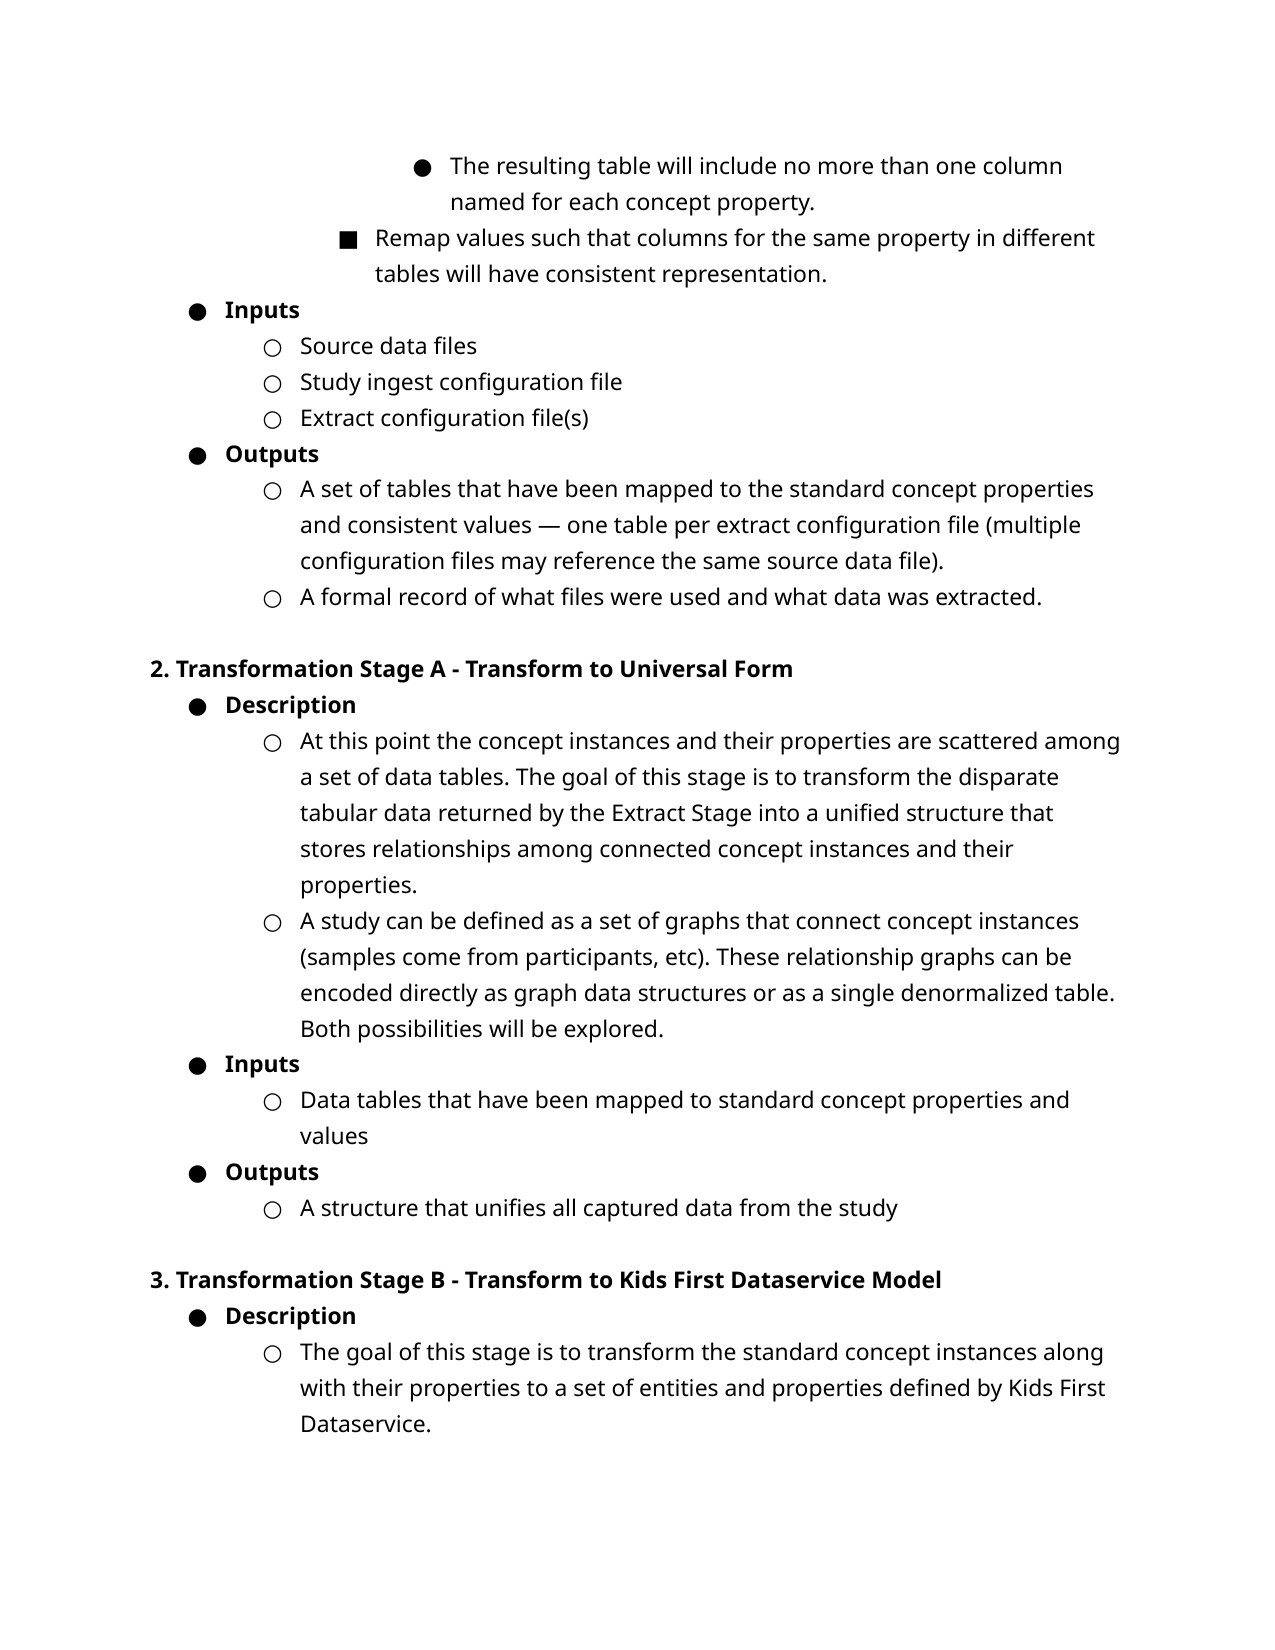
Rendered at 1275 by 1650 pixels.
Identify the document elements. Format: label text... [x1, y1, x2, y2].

list The goal of this stage is to transform the standard concept instances along with their properties to a set of entities and properties defined by Kids First Dataservice. [262, 1336, 1125, 1439]
list Inputs [187, 1048, 1125, 1080]
list Extract configuration file(s) [262, 402, 1125, 433]
text 3. Transformation Stage B - Transform to Kids First Dataservice Model [150, 1264, 1125, 1295]
text 2. Transformation Stage A - Transform to Universal Form [150, 653, 1125, 684]
list Outputs [187, 437, 1125, 469]
list Outputs [187, 1156, 1125, 1187]
list Study ingest configuration file [262, 366, 1125, 397]
list A set of tables that have been mapped to the standard concept properties and consistent values — one table per extract configuration file (multiple configuration files may reference the same source data file). [262, 473, 1125, 577]
list Inputs [187, 294, 1125, 325]
list At this point the concept instances and their properties are scattered among a set of data tables. The goal of this stage is to transform the disparate tabular data returned by the Extract Stage into a unified structure that stores relationships among connected concept instances and their properties. [262, 725, 1125, 900]
list Description [187, 1300, 1125, 1331]
list A structure that unifies all captured data from the study [262, 1192, 1125, 1223]
list Source data files [262, 330, 1125, 361]
list Remap values such that columns for the same property in different tables will have consistent representation. [337, 222, 1125, 289]
list A study can be defined as a set of graphs that connect concept instances (samples come from participants, etc). These relationship graphs can be encoded directly as graph data structures or as a single denormalized table. Both possibilities will be explored. [262, 905, 1125, 1044]
list Data tables that have been mapped to standard concept properties and values [262, 1084, 1125, 1152]
list The resulting table will include no more than one column named for each concept property. [412, 150, 1125, 217]
list Description [187, 689, 1125, 720]
list A formal record of what files were used and what data was extracted. [262, 581, 1125, 612]
